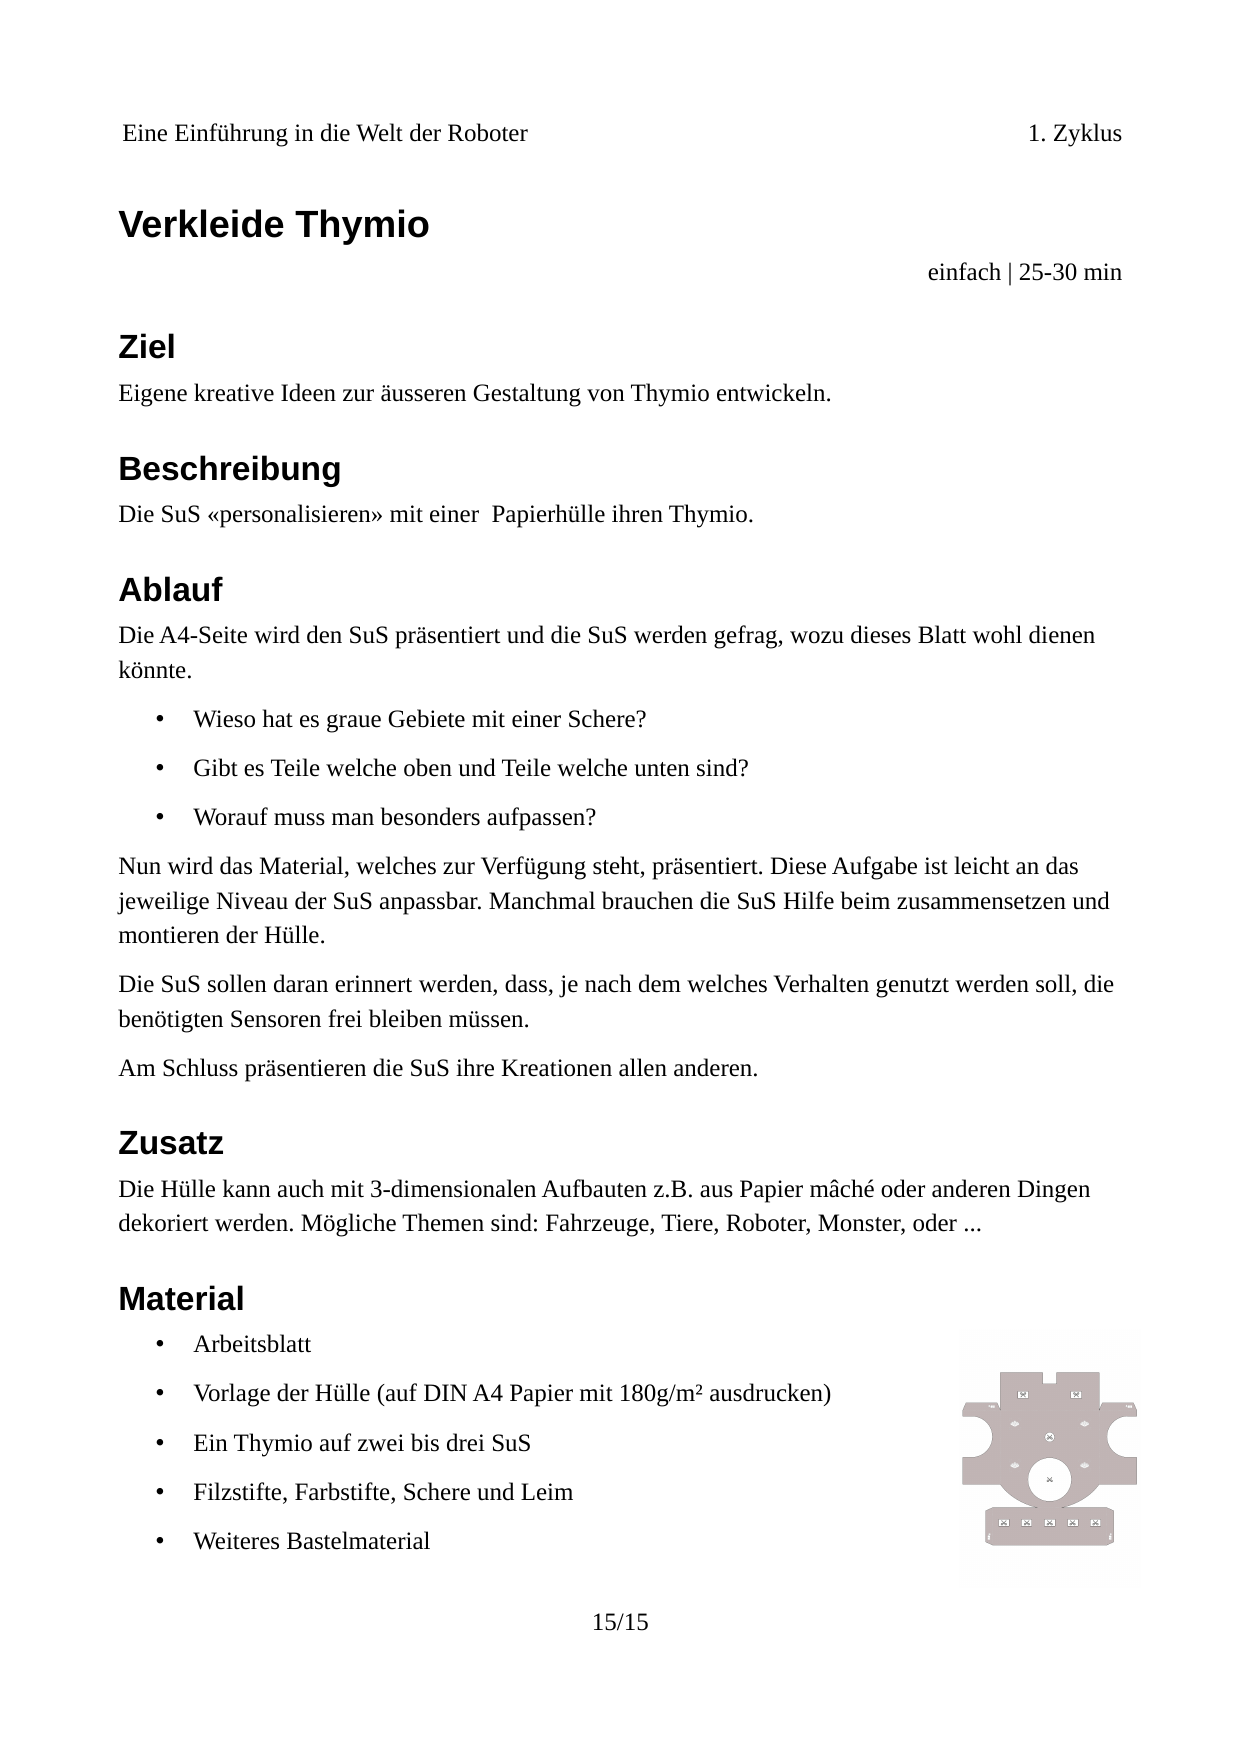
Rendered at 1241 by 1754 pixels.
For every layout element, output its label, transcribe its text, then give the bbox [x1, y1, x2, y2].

list Vorlage der Hülle (auf DIN A4 Papier mit 180g/m² ausdrucken) [156, 1378, 958, 1407]
subtitle Zusatz [118, 1123, 1122, 1161]
text Die Hülle kann auch mit 3-dimensionalen Aufbauten z.B. aus Papier mâché oder anderen Dingen dekoriert werden. Mögliche Themen sind: Fahrzeuge, Tiere, Roboter, Monster, oder ... [118, 1174, 1122, 1237]
text Die SuS sollen daran erinnert werden, dass, je nach dem welches Verhalten genutzt werden soll, die benötigten Sensoren frei bleiben müssen. [118, 969, 1122, 1033]
text Die SuS «personalisieren» mit einer Papierhülle ihren Thymio. [118, 499, 1122, 528]
text Nun wird das Material, welches zur Verfügung steht, präsentiert. Diese Aufgabe ist leicht an das jeweilige Niveau der SuS anpassbar. Manchmal brauchen die SuS Hilfe beim zusammensetzen und montieren der Hülle. [118, 851, 1122, 949]
list Weiteres Bastelmaterial [156, 1526, 958, 1554]
subtitle Ablauf [118, 569, 1122, 608]
text Am Schluss präsentieren die SuS ihre Kreationen allen anderen. [118, 1053, 1122, 1082]
list Ein Thymio auf zwei bis drei SuS [156, 1428, 958, 1456]
list Arbeitsblatt [156, 1329, 958, 1358]
subtitle Beschreibung [118, 448, 1122, 487]
text einfach | 25-30 min [118, 257, 1122, 286]
list Filzstifte, Farbstifte, Schere und Leim [156, 1477, 958, 1505]
subtitle Material [118, 1278, 1122, 1317]
picture [958, 1329, 1141, 1588]
list Wieso hat es graue Gebiete mit einer Schere? [156, 704, 1122, 733]
list Worauf muss man besonders aufpassen? [156, 802, 1122, 831]
text Eigene kreative Ideen zur äusseren Gestaltung von Thymio entwickeln. [118, 378, 1122, 407]
list Gibt es Teile welche oben und Teile welche unten sind? [156, 753, 1122, 782]
subtitle Ziel [118, 327, 1122, 366]
subtitle Verkleide Thymio [118, 201, 1122, 245]
text Die A4-Seite wird den SuS präsentiert und die SuS werden gefrag, wozu dieses Blatt wohl dienen könnte. [118, 621, 1122, 684]
